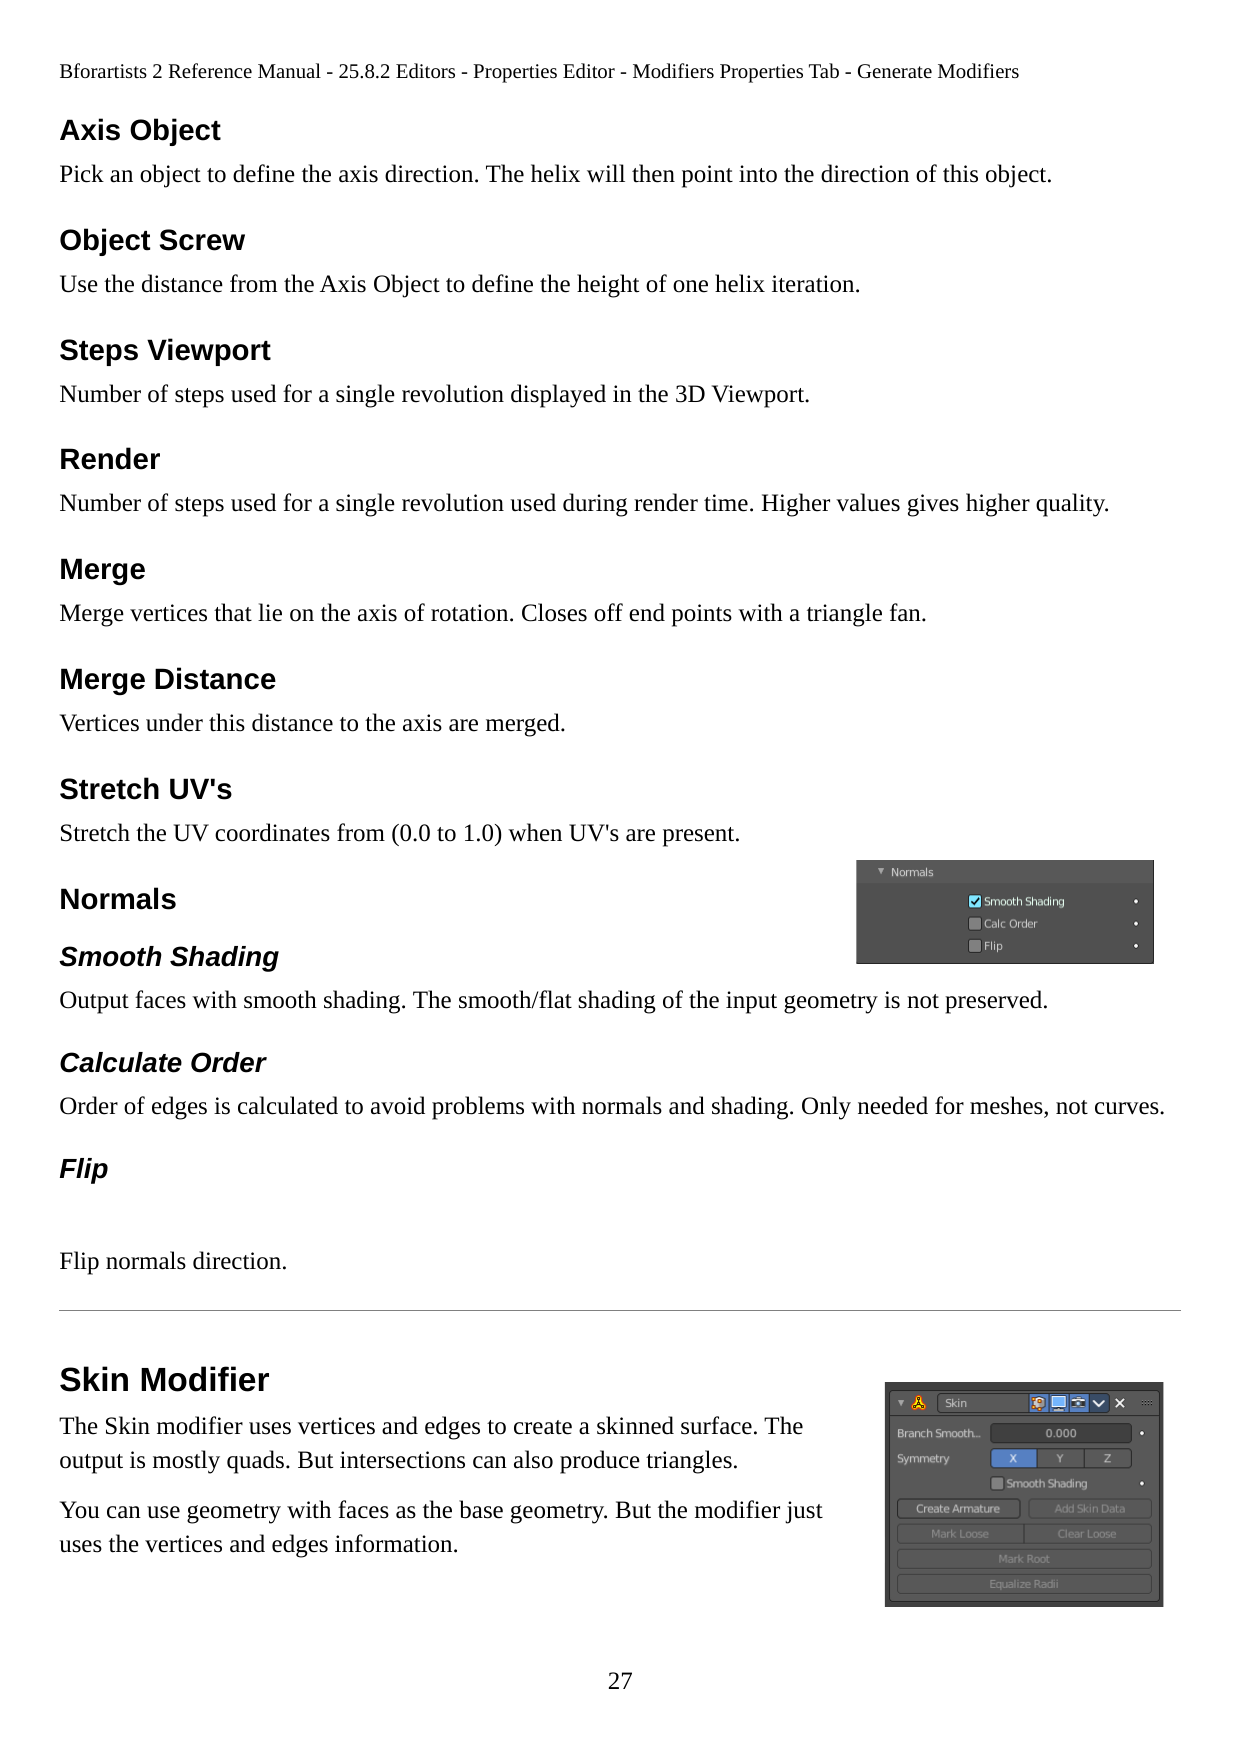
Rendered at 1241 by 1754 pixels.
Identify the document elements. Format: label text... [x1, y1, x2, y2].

text Order of edges is calculated to avoid problems with normals and shading. Only needed for meshes, not curves. [59, 1091, 1181, 1120]
text Flip normals direction. [59, 1246, 1181, 1275]
subtitle Steps Viewport [59, 332, 1181, 366]
text Number of steps used for a single revolution displayed in the 3D Viewport. [59, 379, 1181, 407]
subtitle Merge [59, 552, 1181, 586]
text Number of steps used for a single revolution used during render time. Higher values gives higher quality. [59, 488, 1181, 517]
picture [884, 1382, 1164, 1607]
subtitle Skin Modifier [59, 1360, 1181, 1399]
subtitle Object Screw [59, 222, 1181, 256]
text Pick an object to define the axis direction. The helix will then point into the direction of this object. [59, 159, 1181, 188]
subtitle [1154, 882, 1181, 916]
text You can use geometry with faces as the base geometry. But the modifier just uses the vertices and edges information. [59, 1495, 884, 1558]
text Vertices under this distance to the axis are merged. [59, 708, 1181, 737]
subtitle Render [59, 442, 1181, 476]
subtitle Normals [59, 882, 856, 916]
subtitle Calculate Order [59, 1047, 1181, 1078]
picture [856, 860, 1154, 964]
text Use the distance from the Axis Object to define the height of one helix iteration. [59, 269, 1181, 297]
subtitle Stretch UV's [59, 772, 1181, 806]
subtitle Merge Distance [59, 662, 1181, 696]
subtitle Axis Object [59, 113, 1181, 146]
subtitle Flip [59, 1152, 1181, 1184]
text Output faces with smooth shading. The smooth/flat shading of the input geometry is not preserved. [59, 985, 1181, 1014]
text The Skin modifier uses vertices and edges to create a skinned surface. The output is mostly quads. But intersections can also produce triangles. [59, 1411, 884, 1474]
text Merge vertices that lie on the axis of rotation. Closes off end points with a triangle fan. [59, 598, 1181, 627]
subtitle Smooth Shading [59, 941, 1181, 972]
text Stretch the UV coordinates from (0.0 to 1.0) when UV's are present. [59, 818, 1181, 847]
